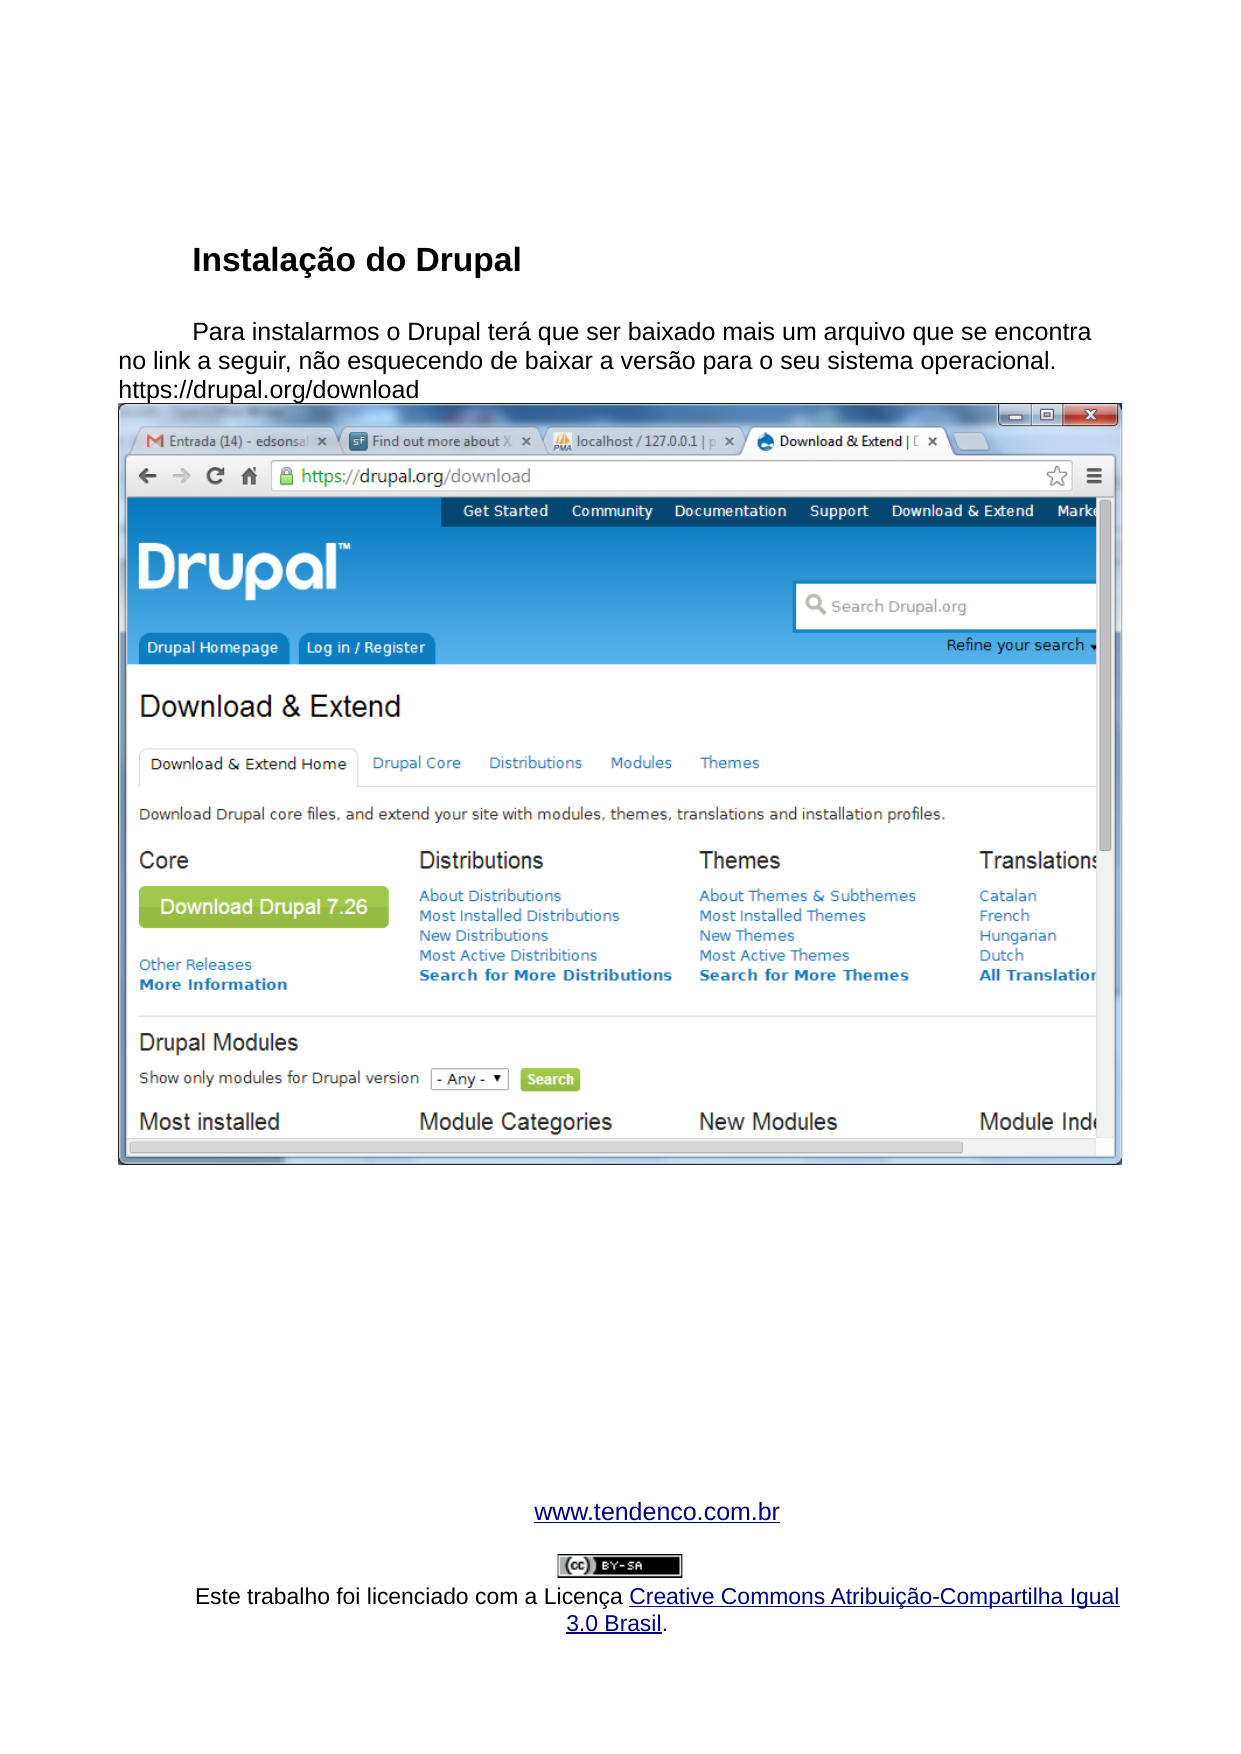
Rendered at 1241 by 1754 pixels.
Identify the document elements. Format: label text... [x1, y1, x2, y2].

picture [557, 1554, 683, 1578]
picture [118, 403, 1123, 1165]
subtitle Instalação do Drupal [118, 240, 1116, 278]
text Para instalarmos o Drupal terá que ser baixado mais um arquivo que se encontra no link a seguir, não esquecendo de baixar a versão para o seu sistema operacional. https://drupal.org/download [118, 317, 1122, 403]
